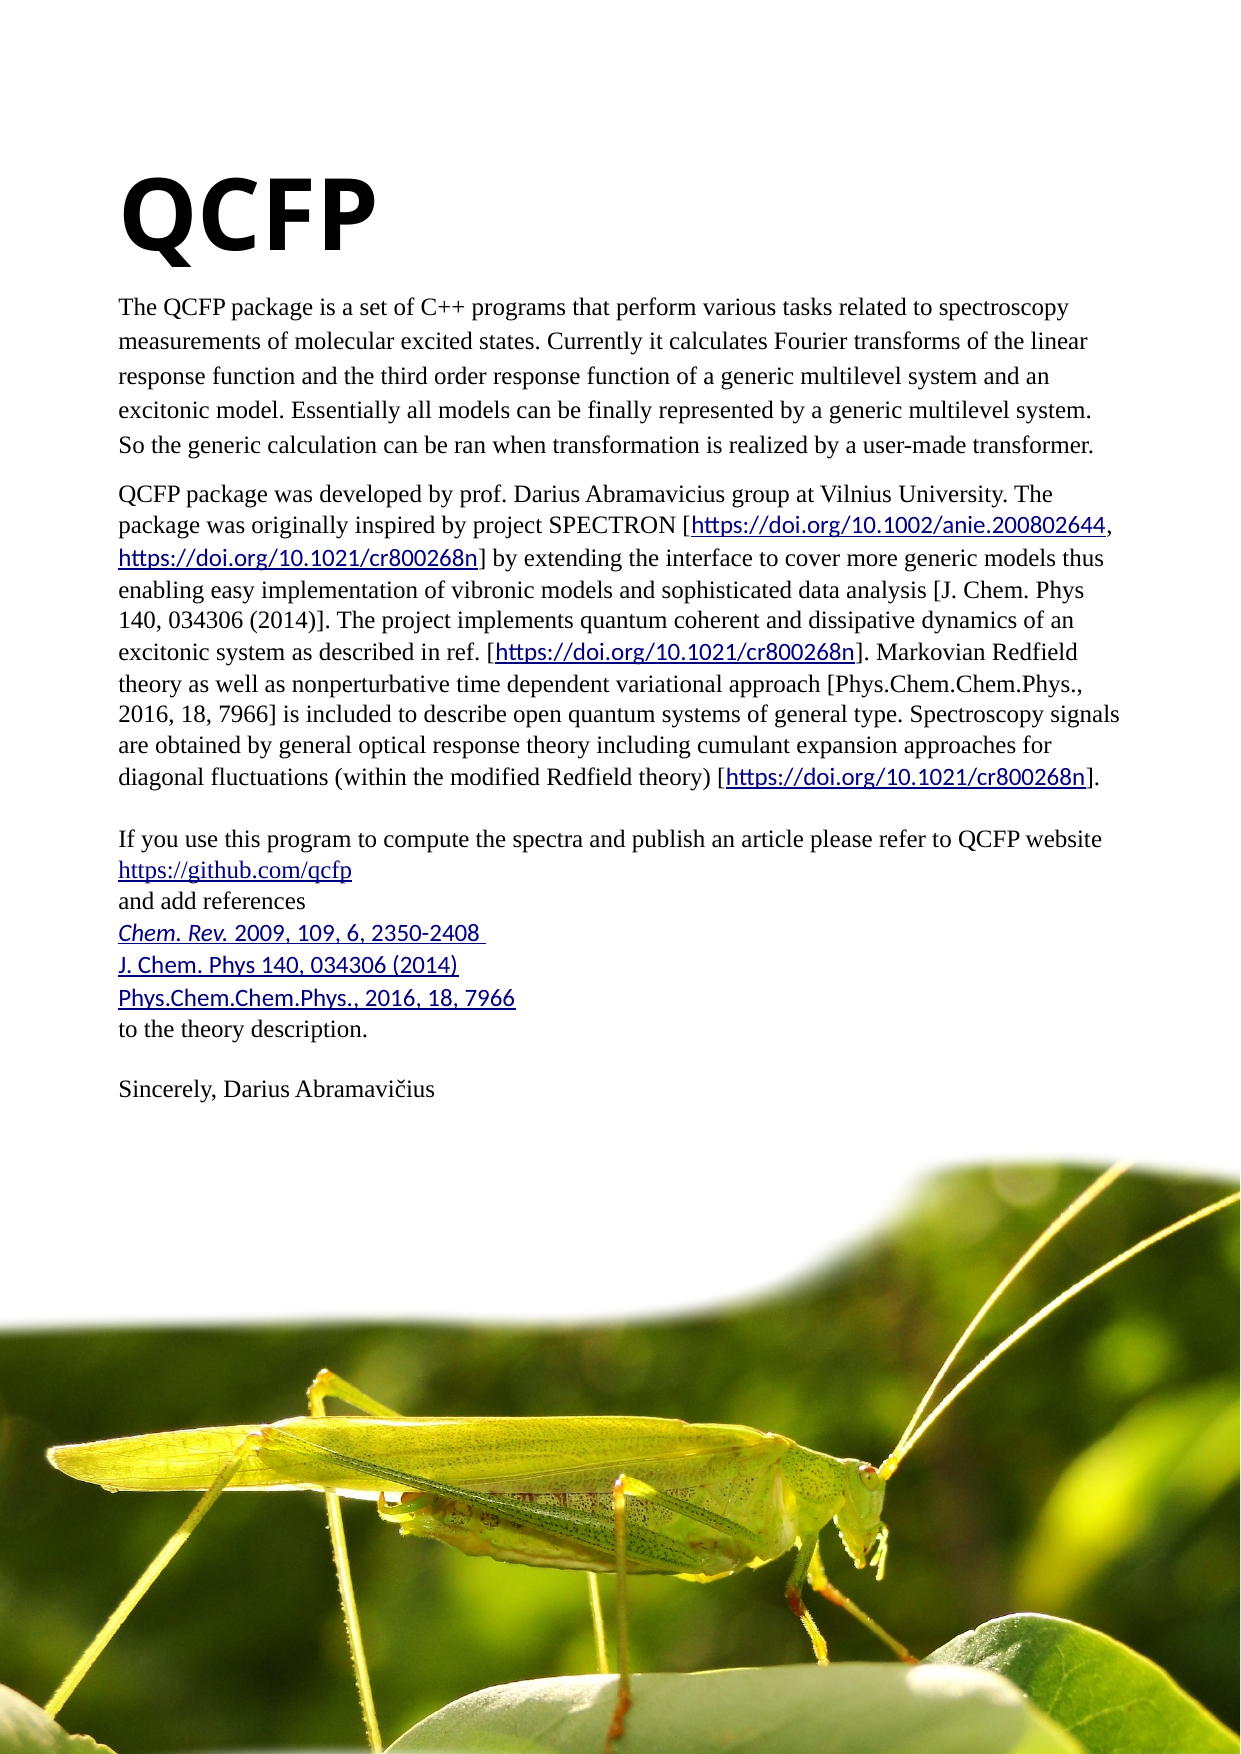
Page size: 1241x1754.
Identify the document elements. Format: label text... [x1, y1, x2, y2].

text If you use this program to compute the spectra and publish an article please refer to QCFP website [118, 824, 1122, 853]
text https://github.com/qcfp [118, 855, 1122, 884]
text QCFP package was developed by prof. Darius Abramavicius group at Vilnius University. The package was originally inspired by project SPECTRON [https://doi.org/10.1002/anie.200802644, https://doi.org/10.1021/cr800268n] by extending the interface to cover more generic models thus enabling easy implementation of vibronic models and sophisticated data analysis [J. Chem. Phys 140, 034306 (2014)]. The project implements quantum coherent and dissipative dynamics of an excitonic system as described in ref. [https://doi.org/10.1021/cr800268n]. Markovian Redfield theory as well as nonperturbative time dependent variational approach [Phys.Chem.Chem.Phys., 2016, 18, 7966] is included to describe open quantum systems of general type. Spectroscopy signals are obtained by general optical response theory including cumulant expansion approaches for diagonal fluctuations (within the modified Redfield theory) [https://doi.org/10.1021/cr800268n]. [118, 479, 1122, 792]
text to the theory description. [118, 1014, 1122, 1043]
text Phys.Chem.Chem.Phys., 2016, 18, 7966 [118, 982, 1122, 1012]
picture [0, 1142, 1241, 1754]
text The QCFP package is a set of C++ programs that perform various tasks related to spectroscopy measurements of molecular excited states. Currently it calculates Fourier transforms of the linear response function and the third order response function of a generic multilevel system and an excitonic model. Essentially all models can be finally represented by a generic multilevel system. So the generic calculation can be ran when transformation is realized by a user-made transformer. [118, 292, 1122, 458]
text J. Chem. Phys 140, 034306 (2014) [118, 949, 1122, 980]
text Sincerely, Darius Abramavičius [118, 1074, 1122, 1103]
text Chem. Rev. 2009, 109, 6, 2350-2408 [118, 917, 1122, 947]
text and add references [118, 886, 1122, 915]
title QCFP [118, 143, 1122, 279]
